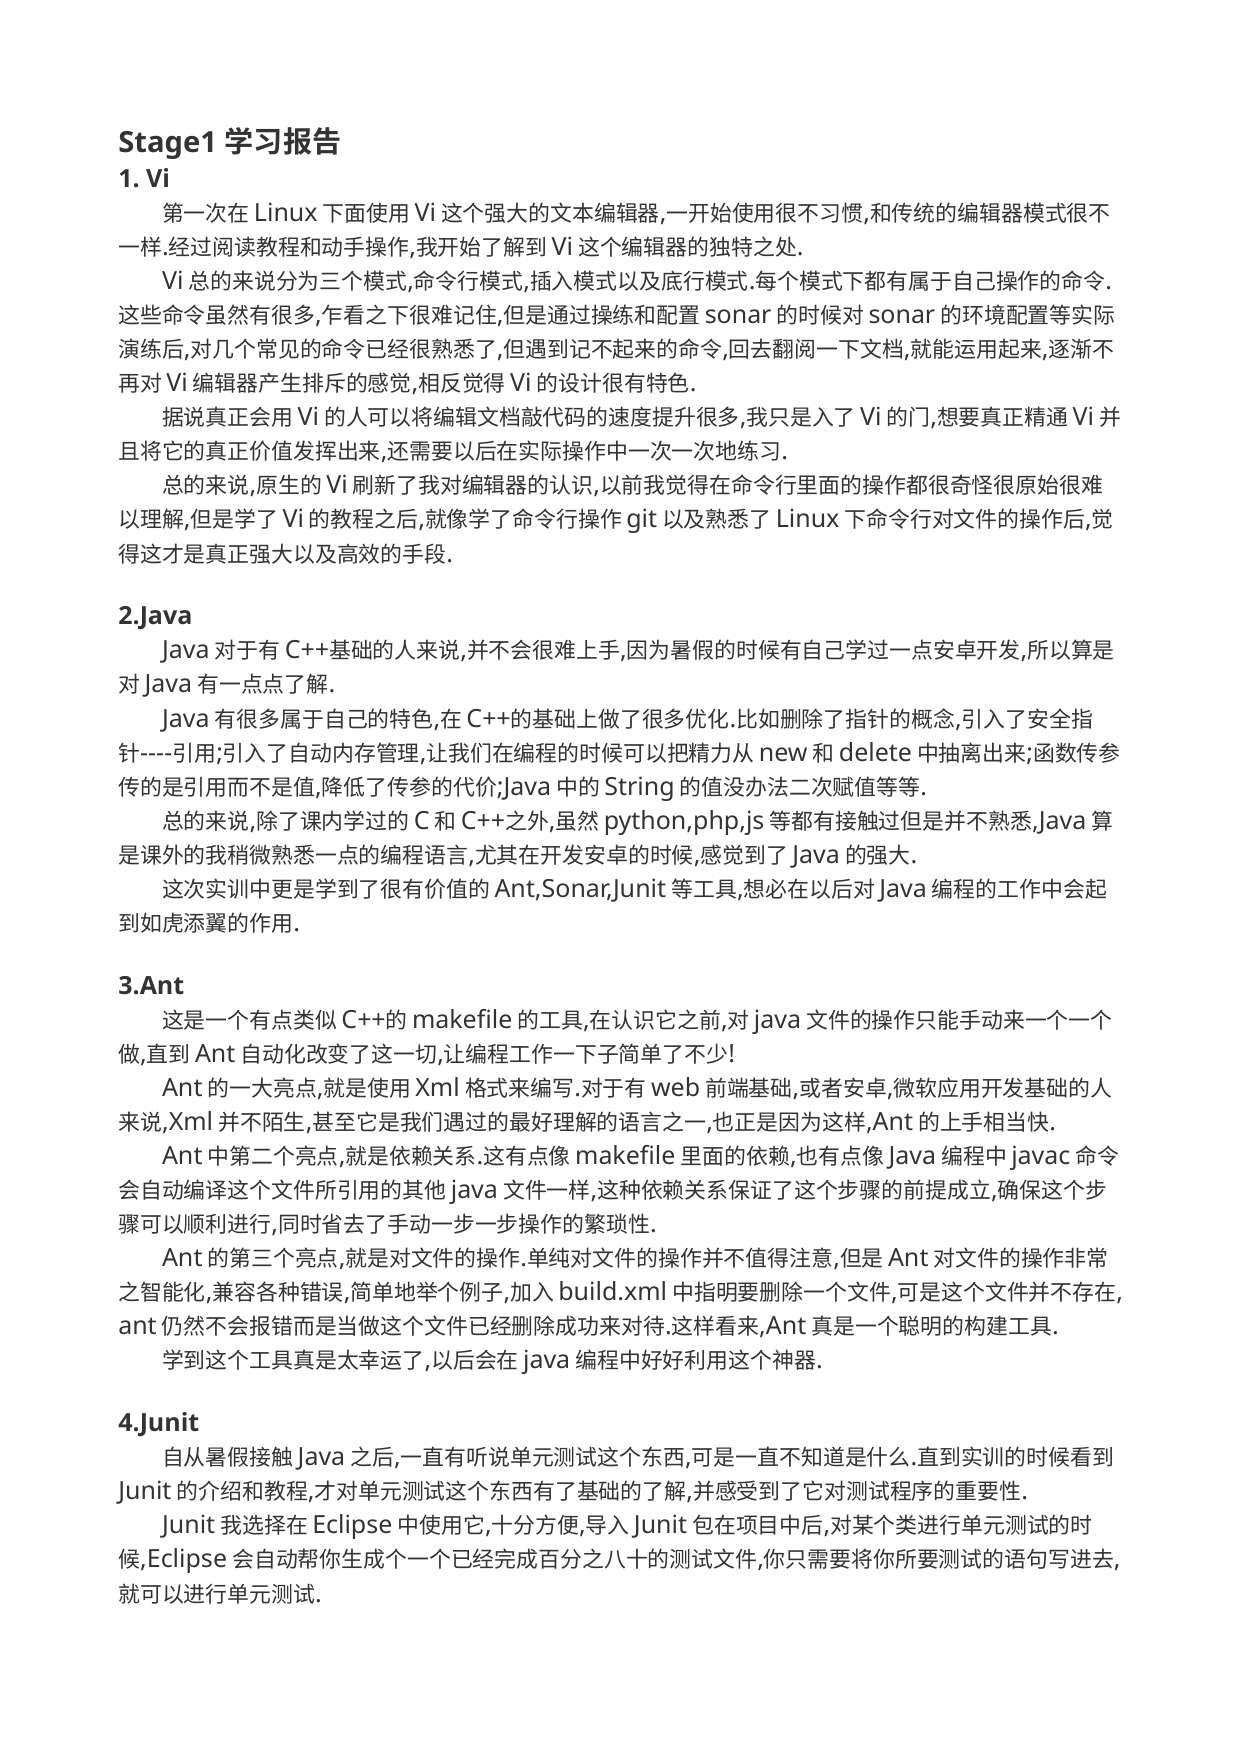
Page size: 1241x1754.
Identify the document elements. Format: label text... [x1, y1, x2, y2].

text 2.Java [118, 598, 1122, 632]
text 自从暑假接触Java之后,一直有听说单元测试这个东西,可是一直不知道是什么.直到实训的时候看到Junit的介绍和教程,才对单元测试这个东西有了基础的了解,并感受到了它对测试程序的重要性. [118, 1439, 1122, 1507]
text 3.Ant [118, 967, 1122, 1001]
text 学到这个工具真是太幸运了,以后会在java编程中好好利用这个神器. [118, 1342, 1122, 1376]
text Junit我选择在Eclipse中使用它,十分方便,导入Junit包在项目中后,对某个类进行单元测试的时候,Eclipse会自动帮你生成个一个已经完成百分之八十的测试文件,你只需要将你所要测试的语句写进去,就可以进行单元测试. [118, 1507, 1122, 1609]
text 第一次在Linux下面使用Vi这个强大的文本编辑器,一开始使用很不习惯,和传统的编辑器模式很不一样.经过阅读教程和动手操作,我开始了解到Vi这个编辑器的独特之处. [118, 194, 1122, 263]
text 1. Vi [118, 161, 1122, 194]
text Stage1 学习报告 [118, 118, 1122, 161]
text Java有很多属于自己的特色,在C++的基础上做了很多优化.比如删除了指针的概念,引入了安全指针----引用;引入了自动内存管理,让我们在编程的时候可以把精力从new和delete中抽离出来;函数传参传的是引用而不是值,降低了传参的代价;Java中的String的值没办法二次赋值等等. [118, 700, 1122, 802]
text Ant的第三个亮点,就是对文件的操作.单纯对文件的操作并不值得注意,但是Ant对文件的操作非常之智能化,兼容各种错误,简单地举个例子,加入build.xml中指明要删除一个文件,可是这个文件并不存在,ant仍然不会报错而是当做这个文件已经删除成功来对待.这样看来,Ant真是一个聪明的构建工具. [118, 1240, 1122, 1342]
text Vi总的来说分为三个模式,命令行模式,插入模式以及底行模式.每个模式下都有属于自己操作的命令.这些命令虽然有很多,乍看之下很难记住,但是通过操练和配置sonar的时候对sonar的环境配置等实际演练后,对几个常见的命令已经很熟悉了,但遇到记不起来的命令,回去翻阅一下文档,就能运用起来,逐渐不再对Vi编辑器产生排斥的感觉,相反觉得Vi的设计很有特色. [118, 263, 1122, 399]
text 据说真正会用Vi的人可以将编辑文档敲代码的速度提升很多,我只是入了Vi的门,想要真正精通Vi并且将它的真正价值发挥出来,还需要以后在实际操作中一次一次地练习. [118, 399, 1122, 467]
text 总的来说,原生的Vi刷新了我对编辑器的认识,以前我觉得在命令行里面的操作都很奇怪很原始很难以理解,但是学了Vi的教程之后,就像学了命令行操作git以及熟悉了Linux下命令行对文件的操作后,觉得这才是真正强大以及高效的手段. [118, 467, 1122, 569]
text 这是一个有点类似C++的makefile的工具,在认识它之前,对java文件的操作只能手动来一个一个做,直到Ant自动化改变了这一切,让编程工作一下子简单了不少! [118, 1001, 1122, 1069]
text Ant中第二个亮点,就是依赖关系.这有点像makefile里面的依赖,也有点像Java编程中javac命令会自动编译这个文件所引用的其他java文件一样,这种依赖关系保证了这个步骤的前提成立,确保这个步骤可以顺利进行,同时省去了手动一步一步操作的繁琐性. [118, 1138, 1122, 1240]
text Java对于有C++基础的人来说,并不会很难上手,因为暑假的时候有自己学过一点安卓开发,所以算是对Java有一点点了解. [118, 632, 1122, 700]
text Ant的一大亮点,就是使用Xml格式来编写.对于有web前端基础,或者安卓,微软应用开发基础的人来说,Xml并不陌生,甚至它是我们遇过的最好理解的语言之一,也正是因为这样,Ant的上手相当快. [118, 1069, 1122, 1138]
text 4.Junit [118, 1405, 1122, 1439]
text 总的来说,除了课内学过的C和C++之外,虽然python,php,js等都有接触过但是并不熟悉,Java算是课外的我稍微熟悉一点的编程语言,尤其在开发安卓的时候,感觉到了Java的强大. [118, 802, 1122, 871]
text 这次实训中更是学到了很有价值的Ant,Sonar,Junit等工具,想必在以后对Java编程的工作中会起到如虎添翼的作用. [118, 871, 1122, 939]
